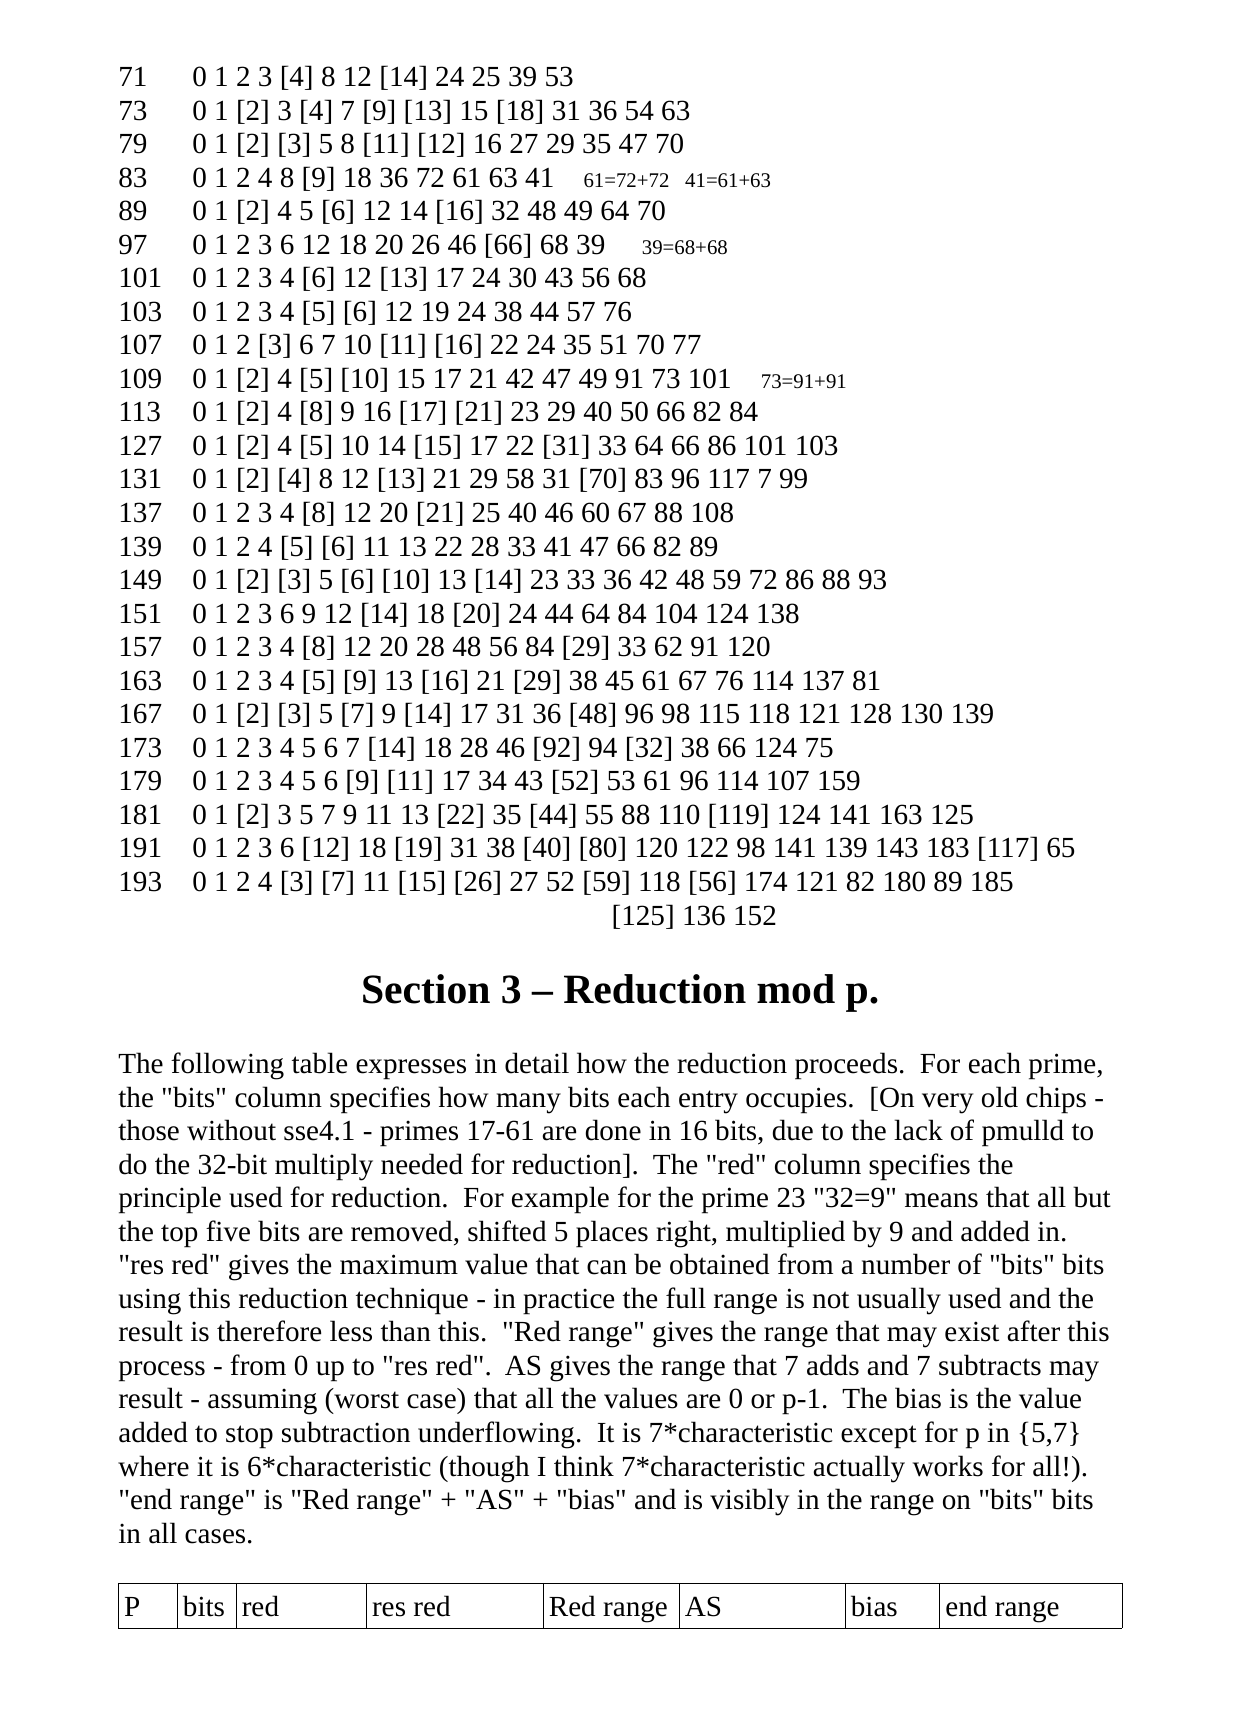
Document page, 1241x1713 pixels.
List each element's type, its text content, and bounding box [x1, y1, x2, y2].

text 167 0 1 [2] [3] 5 [7] 9 [14] 17 31 36 [48] 96 98 115 118 121 128 130 139 [118, 696, 1122, 730]
text 139 0 1 2 4 [5] [6] 11 13 22 28 33 41 47 66 82 89 [118, 529, 1122, 562]
text 163 0 1 2 3 4 [5] [9] 13 [16] 21 [29] 38 45 61 67 76 114 137 81 [118, 663, 1122, 696]
table_header bias [846, 1584, 939, 1628]
table_header P [119, 1584, 177, 1628]
text 131 0 1 [2] [4] 8 12 [13] 21 29 58 31 [70] 83 96 117 7 99 [118, 462, 1122, 495]
table_header end range [940, 1584, 1122, 1628]
text 151 0 1 2 3 6 9 12 [14] 18 [20] 24 44 64 84 104 124 138 [118, 596, 1122, 629]
table_header res red [367, 1584, 543, 1628]
text [125] 136 152 [118, 898, 1122, 931]
text 191 0 1 2 3 6 [12] 18 [19] 31 38 [40] [80] 120 122 98 141 139 143 183 [117] 65 193 0 1 2 4 [3] [7] 11 [15] [26] 27 52 [59] 118 [56] 174 121 82 180 89 185 [118, 831, 1122, 898]
text 89 0 1 [2] 4 5 [6] 12 14 [16] 32 48 49 64 70 [118, 193, 1122, 227]
table_header bits [178, 1584, 236, 1628]
text Section 3 – Reduction mod p. [118, 965, 1122, 1013]
text 103 0 1 2 3 4 [5] [6] 12 19 24 38 44 57 76 [118, 294, 1122, 327]
text 173 0 1 2 3 4 5 6 7 [14] 18 28 46 [92] 94 [32] 38 66 124 75 [118, 730, 1122, 763]
text 97 0 1 2 3 6 12 18 20 26 46 [66] 68 39 39=68+68 [118, 227, 1122, 260]
text 181 0 1 [2] 3 5 7 9 11 13 [22] 35 [44] 55 88 110 [119] 124 141 163 125 [118, 797, 1122, 831]
text 137 0 1 2 3 4 [8] 12 20 [21] 25 40 46 60 67 88 108 [118, 495, 1122, 529]
text 73 0 1 [2] 3 [4] 7 [9] [13] 15 [18] 31 36 54 63 [118, 93, 1122, 126]
text 101 0 1 2 3 4 [6] 12 [13] 17 24 30 43 56 68 [118, 260, 1122, 294]
table_header AS [680, 1584, 845, 1628]
text 179 0 1 2 3 4 5 6 [9] [11] 17 34 43 [52] 53 61 96 114 107 159 [118, 763, 1122, 797]
text 79 0 1 [2] [3] 5 8 [11] [12] 16 27 29 35 47 70 [118, 126, 1122, 160]
text 107 0 1 2 [3] 6 7 10 [11] [16] 22 24 35 51 70 77 [118, 327, 1122, 361]
text 113 0 1 [2] 4 [8] 9 16 [17] [21] 23 29 40 50 66 82 84 [118, 394, 1122, 428]
text 109 0 1 [2] 4 [5] [10] 15 17 21 42 47 49 91 73 101 73=91+91 [118, 361, 1122, 394]
text 157 0 1 2 3 4 [8] 12 20 28 48 56 84 [29] 33 62 91 120 [118, 629, 1122, 663]
table_header Red range [544, 1584, 679, 1628]
text 71 0 1 2 3 [4] 8 12 [14] 24 25 39 53 [118, 59, 1122, 93]
text 149 0 1 [2] [3] 5 [6] [10] 13 [14] 23 33 36 42 48 59 72 86 88 93 [118, 562, 1122, 596]
text 83 0 1 2 4 8 [9] 18 36 72 61 63 41 61=72+72 41=61+63 [118, 160, 1122, 193]
table_header red [237, 1584, 366, 1628]
text The following table expresses in detail how the reduction proceeds. For each prime, the "bits" column specifies how many bits each entry occupies. [On very old chips - those without sse4.1 - primes 17-61 are done in 16 bits, due to the lack of pmulld to do the 32-bit multiply needed for reduction]. The "red" column specifies the principle used for reduction. For example for the prime 23 "32=9" means that all but the top five bits are removed, shifted 5 places right, multiplied by 9 and added in. "res red" gives the maximum value that can be obtained from a number of "bits" bits using this reduction technique - in practice the full range is not usually used and the result is therefore less than this. "Red range" gives the range that may exist after this process - from 0 up to "res red". AS gives the range that 7 adds and 7 subtracts may result - assuming (worst case) that all the values are 0 or p-1. The bias is the value added to stop subtraction underflowing. It is 7*characteristic except for p in {5,7} where it is 6*characteristic (though I think 7*characteristic actually works for all!). "end range" is "Red range" + "AS" + "bias" and is visibly in the range on "bits" bits in all cases. [118, 1046, 1122, 1549]
text 127 0 1 [2] 4 [5] 10 14 [15] 17 22 [31] 33 64 66 86 101 103 [118, 428, 1122, 462]
